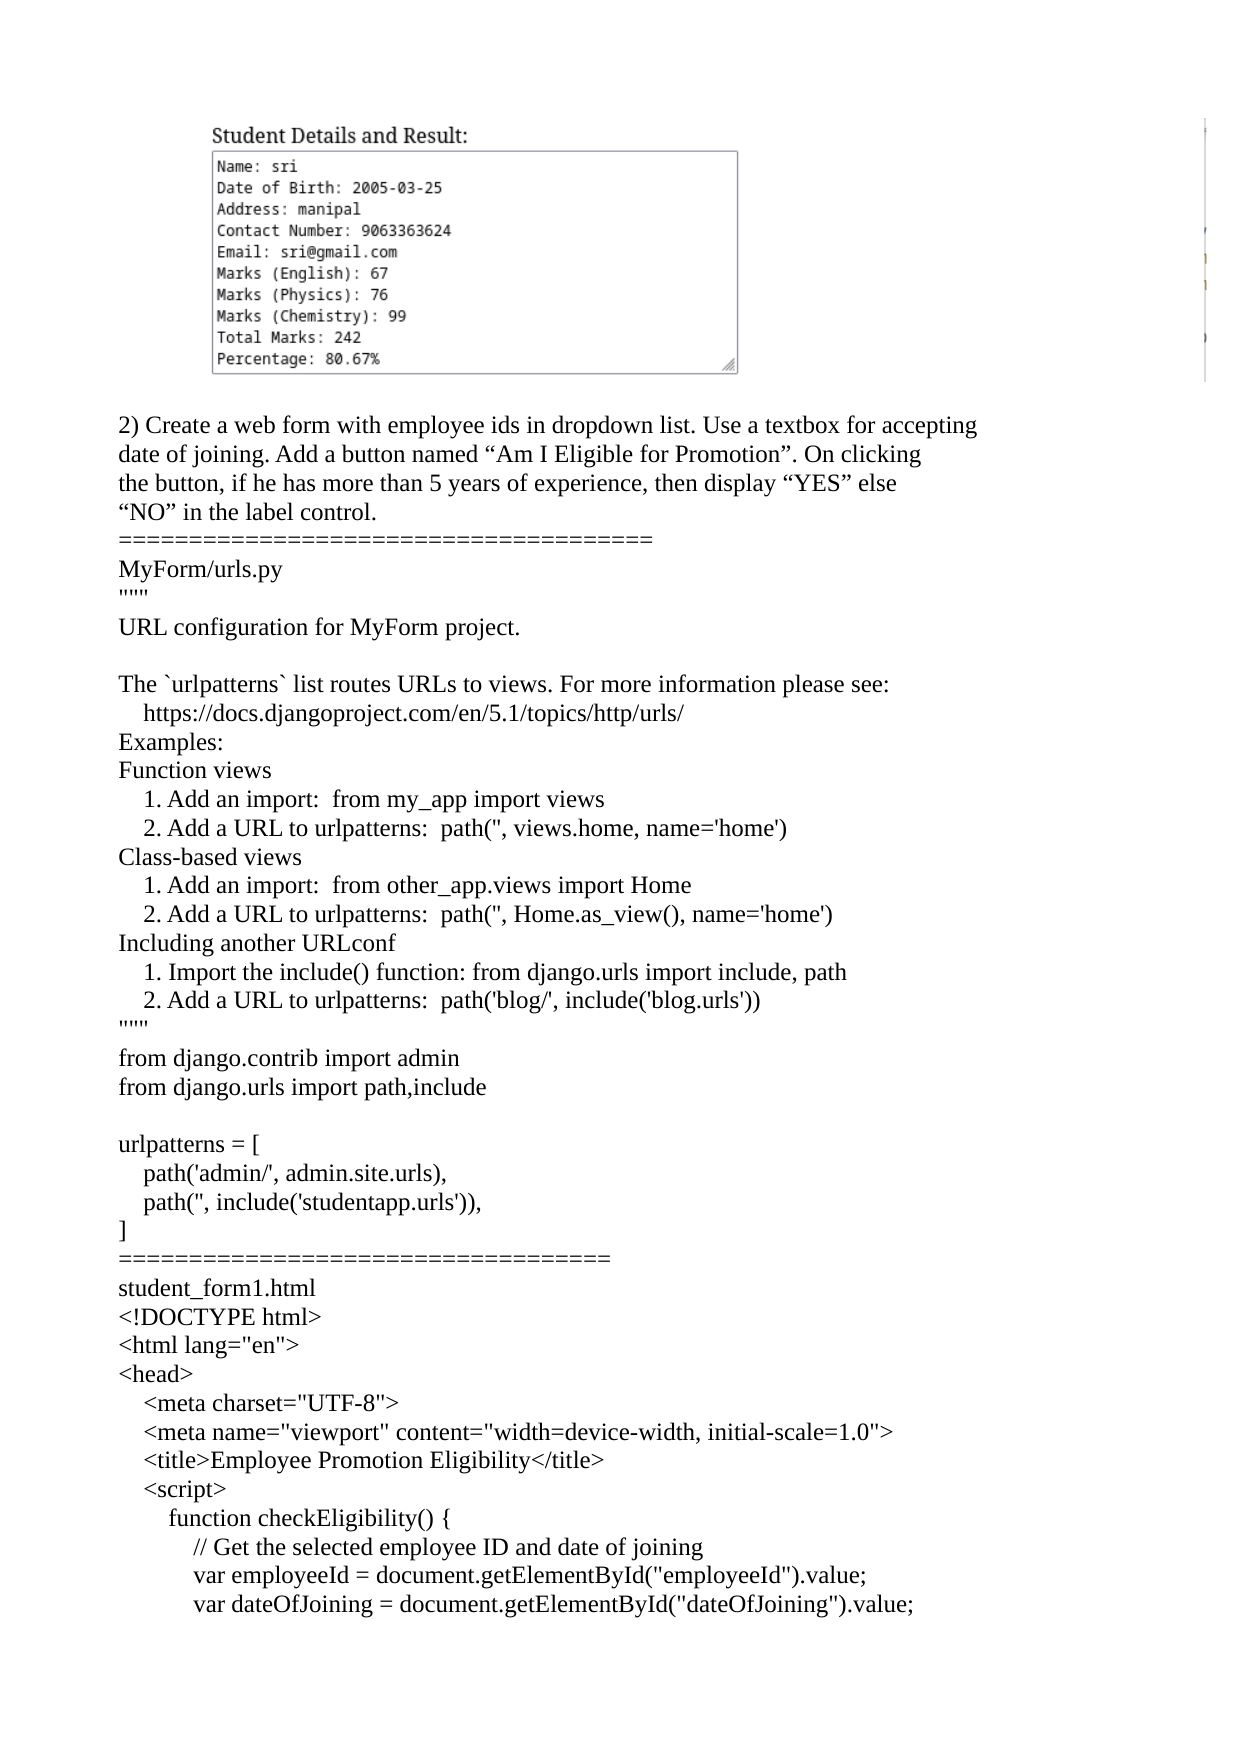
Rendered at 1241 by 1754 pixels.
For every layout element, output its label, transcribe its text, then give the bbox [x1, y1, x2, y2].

text 2. Add a URL to urlpatterns: path('', views.home, name='home') [118, 813, 1122, 842]
text path('admin/', admin.site.urls), [118, 1158, 1122, 1187]
text urlpatterns = [ [118, 1129, 1122, 1158]
text “NO” in the label control. [118, 497, 1122, 525]
text 1. Add an import: from other_app.views import Home [118, 870, 1122, 899]
text <head> [118, 1359, 1122, 1388]
text <html lang="en"> [118, 1330, 1122, 1359]
text The `urlpatterns` list routes URLs to views. For more information please see: [118, 669, 1122, 698]
text ] [118, 1215, 1122, 1244]
text path('', include('studentapp.urls')), [118, 1187, 1122, 1215]
text Examples: [118, 727, 1122, 755]
text var dateOfJoining = document.getElementById("dateOfJoining").value; [118, 1589, 1122, 1618]
text function checkEligibility() { [118, 1503, 1122, 1532]
text https://docs.djangoproject.com/en/5.1/topics/http/urls/ [118, 698, 1122, 727]
text date of joining. Add a button named “Am I Eligible for Promotion”. On clicking [118, 439, 1122, 468]
text from django.urls import path,include [118, 1072, 1122, 1100]
text ====================================== MyForm/urls.py [118, 525, 1122, 583]
text <meta charset="UTF-8"> [118, 1388, 1122, 1417]
text from django.contrib import admin [118, 1043, 1122, 1072]
text // Get the selected employee ID and date of joining [118, 1532, 1122, 1560]
text 1. Import the include() function: from django.urls import include, path [118, 957, 1122, 985]
text 2. Add a URL to urlpatterns: path('blog/', include('blog.urls')) [118, 985, 1122, 1014]
text var employeeId = document.getElementById("employeeId").value; [118, 1560, 1122, 1589]
text <!DOCTYPE html> [118, 1302, 1122, 1330]
text <title>Employee Promotion Eligibility</title> [118, 1445, 1122, 1474]
text URL configuration for MyForm project. [118, 612, 1122, 640]
text =================================== [118, 1244, 1122, 1273]
text 2. Add a URL to urlpatterns: path('', Home.as_view(), name='home') [118, 899, 1122, 928]
text the button, if he has more than 5 years of experience, then display “YES” else [118, 468, 1122, 497]
text 2) Create a web form with employee ids in dropdown list. Use a textbox for accepting [118, 410, 1122, 439]
text """ [118, 1014, 1122, 1043]
text 1. Add an import: from my_app import views [118, 784, 1122, 813]
text <meta name="viewport" content="width=device-width, initial-scale=1.0"> [118, 1417, 1122, 1445]
text """ [118, 583, 1122, 612]
picture [202, 118, 1207, 382]
text student_form1.html [118, 1273, 1122, 1302]
text Class-based views [118, 842, 1122, 870]
text Function views [118, 755, 1122, 784]
text <script> [118, 1474, 1122, 1503]
text Including another URLconf [118, 928, 1122, 957]
